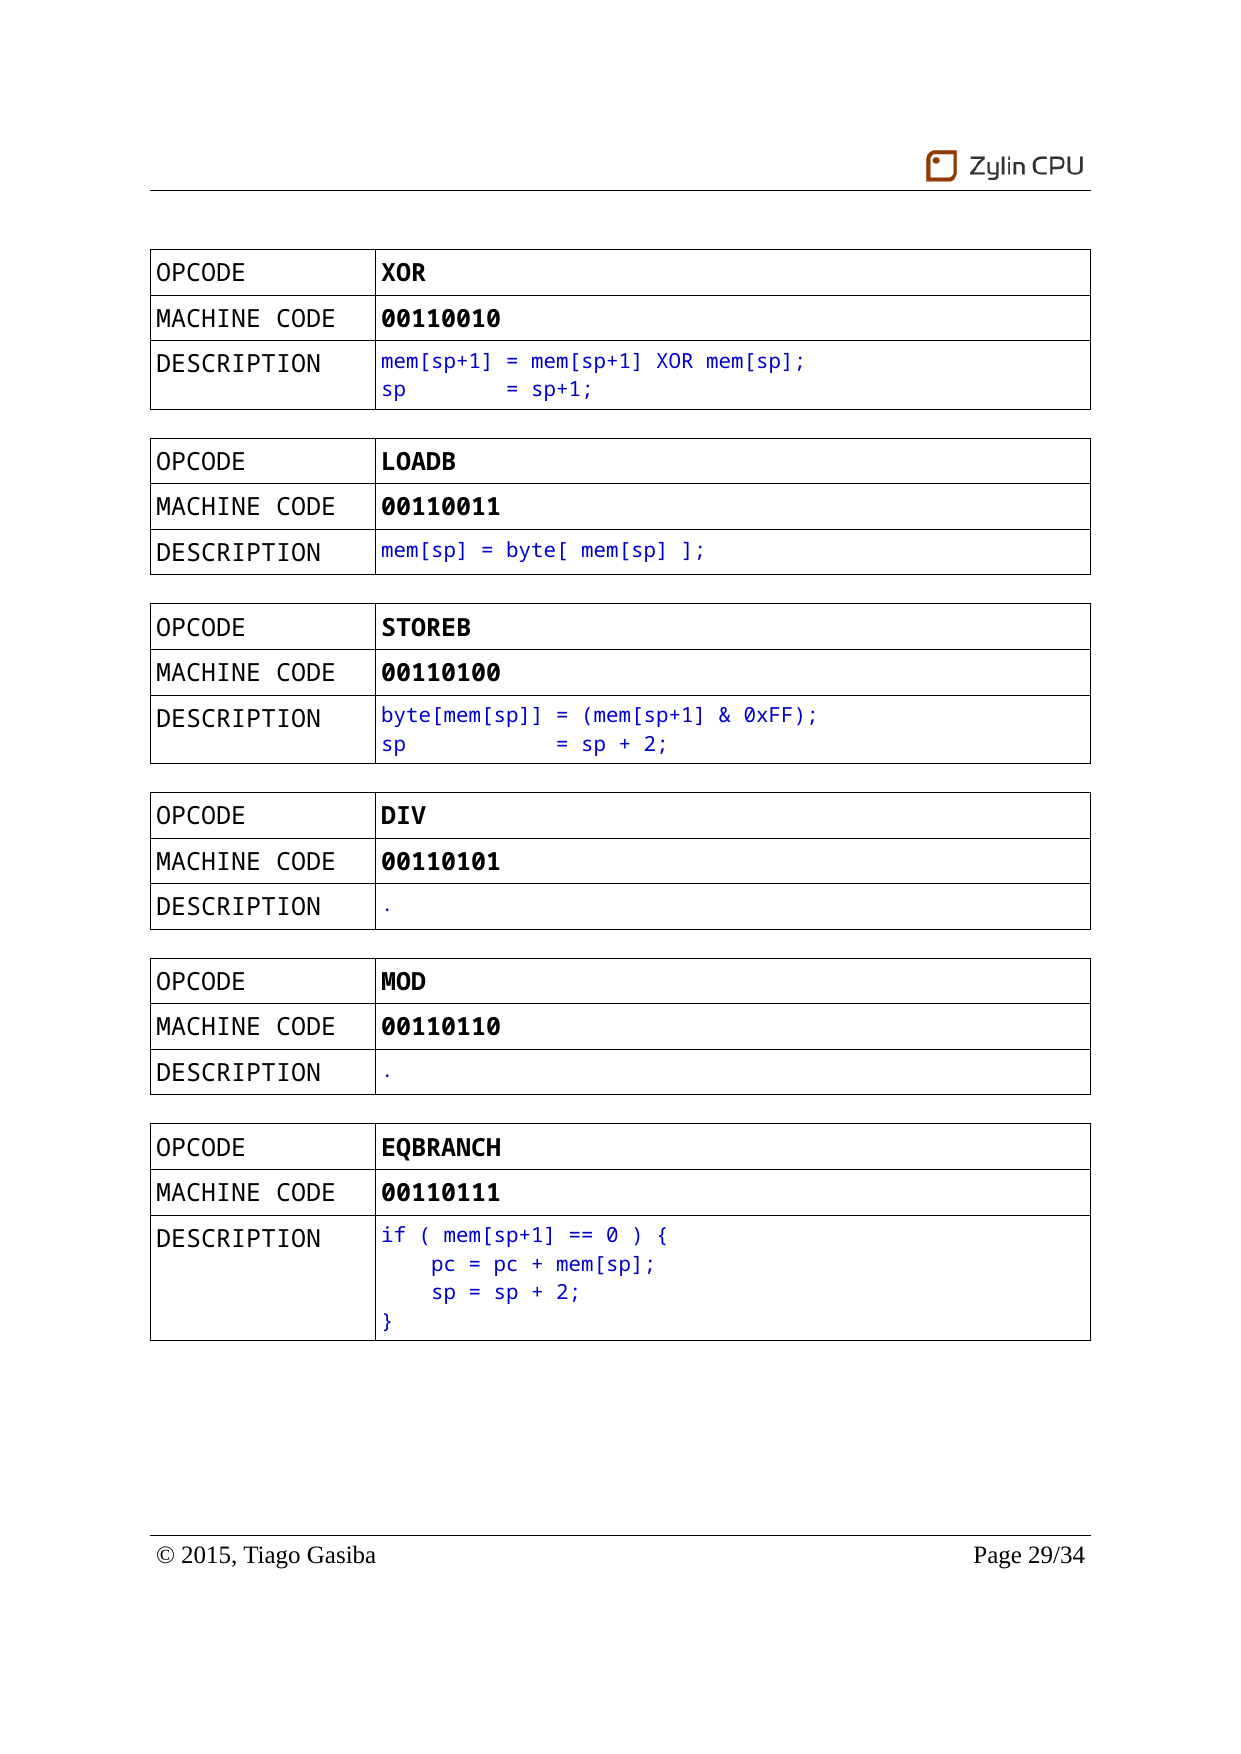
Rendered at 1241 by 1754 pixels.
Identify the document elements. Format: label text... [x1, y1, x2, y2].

table_cell DESCRIPTION [151, 1050, 375, 1094]
table_cell . [376, 884, 1090, 929]
table_cell DESCRIPTION [151, 884, 375, 929]
picture [922, 148, 1151, 185]
table_header OPCODE [151, 250, 375, 295]
table_header EQBRANCH [376, 1124, 1090, 1169]
table_header DIV [376, 793, 1090, 838]
table_cell MACHINE CODE [151, 1004, 375, 1049]
table_cell DESCRIPTION [151, 341, 375, 409]
table_cell byte[mem[sp]] = (mem[sp+1] & 0xFF); sp = sp + 2; [376, 696, 1090, 763]
table_header MOD [376, 959, 1090, 1003]
table_cell mem[sp] = byte[ mem[sp] ]; [376, 530, 1090, 574]
table_header XOR [376, 250, 1090, 295]
table_cell MACHINE CODE [151, 839, 375, 883]
table_cell MACHINE CODE [151, 1170, 375, 1215]
table_header OPCODE [151, 439, 375, 483]
table_header OPCODE [151, 604, 375, 649]
table_cell MACHINE CODE [151, 296, 375, 340]
table_cell 00110111 [376, 1170, 1090, 1215]
table_cell DESCRIPTION [151, 1216, 375, 1340]
table_cell mem[sp+1] = mem[sp+1] XOR mem[sp]; sp = sp+1; [376, 341, 1090, 409]
table_cell 00110010 [376, 296, 1090, 340]
table_cell MACHINE CODE [151, 650, 375, 695]
table_header OPCODE [151, 1124, 375, 1169]
table_header OPCODE [151, 959, 375, 1003]
table_cell 00110110 [376, 1004, 1090, 1049]
table_cell DESCRIPTION [151, 530, 375, 574]
table_header LOADB [376, 439, 1090, 483]
table_cell 00110100 [376, 650, 1090, 695]
table_cell DESCRIPTION [151, 696, 375, 763]
table_header STOREB [376, 604, 1090, 649]
table_cell MACHINE CODE [151, 484, 375, 529]
table_cell 00110011 [376, 484, 1090, 529]
table_cell . [376, 1050, 1090, 1094]
table_cell 00110101 [376, 839, 1090, 883]
table_cell if ( mem[sp+1] == 0 ) { pc = pc + mem[sp]; sp = sp + 2; } [376, 1216, 1090, 1340]
table_header OPCODE [151, 793, 375, 838]
